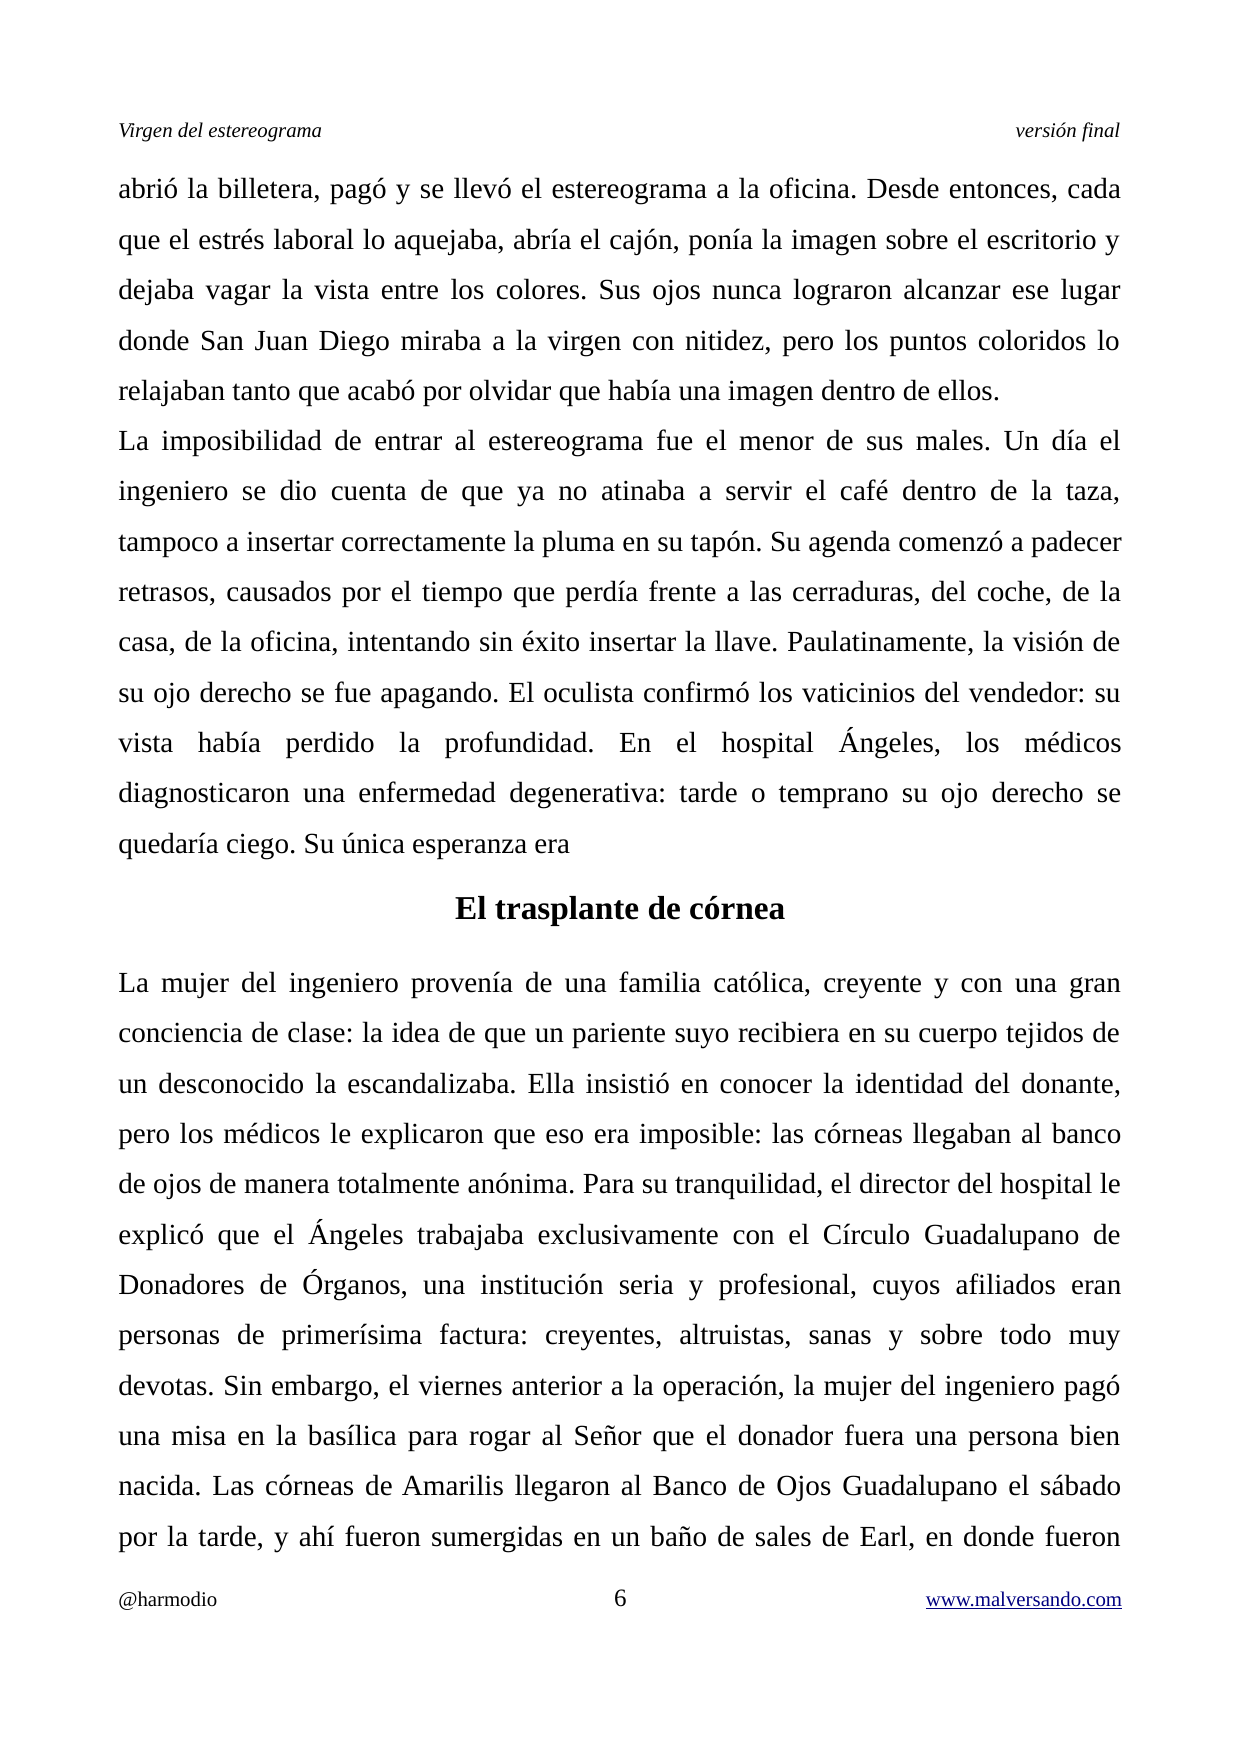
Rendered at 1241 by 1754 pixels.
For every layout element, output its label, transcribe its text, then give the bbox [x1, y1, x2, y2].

text La mujer del ingeniero provenía de una familia católica, creyente y con una gran conciencia de clase: la idea de que un pariente suyo recibiera en su cuerpo tejidos de un desconocido la escandalizaba. Ella insistió en conocer la identidad del donante, pero los médicos le explicaron que eso era imposible: las córneas llegaban al banco de ojos de manera totalmente anónima. Para su tranquilidad, el director del hospital le explicó que el Ángeles trabajaba exclusivamente con el Círculo Guadalupano de Donadores de Órganos, una institución seria y profesional, cuyos afiliados eran personas de primerísima factura: creyentes, altruistas, sanas y sobre todo muy devotas. Sin embargo, el viernes anterior a la operación, la mujer del ingeniero pagó una misa en la basílica para rogar al Señor que el donador fuera una persona bien nacida. Las córneas de Amarilis llegaron al Banco de Ojos Guadalupano el sábado por la tarde, y ahí fueron sumergidas en un baño de sales de Earl, en donde fueron [118, 965, 1122, 1552]
text abrió la billetera, pagó y se llevó el estereograma a la oficina. Desde entonces, cada que el estrés laboral lo aquejaba, abría el cajón, ponía la imagen sobre el escritorio y dejaba vagar la vista entre los colores. Sus ojos nunca lograron alcanzar ese lugar donde San Juan Diego miraba a la virgen con nitidez, pero los puntos coloridos lo relajaban tanto que acabó por olvidar que había una imagen dentro de ellos. [118, 172, 1122, 406]
text La imposibilidad de entrar al estereograma fue el menor de sus males. Un día el ingeniero se dio cuenta de que ya no atinaba a servir el café dentro de la taza, tampoco a insertar correctamente la pluma en su tapón. Su agenda comenzó a padecer retrasos, causados por el tiempo que perdía frente a las cerraduras, del coche, de la casa, de la oficina, intentando sin éxito insertar la llave. Paulatinamente, la visión de su ojo derecho se fue apagando. El oculista confirmó los vaticinios del vendedor: su vista había perdido la profundidad. En el hospital Ángeles, los médicos diagnosticaron una enfermedad degenerativa: tarde o temprano su ojo derecho se quedaría ciego. Su única esperanza era [118, 423, 1122, 859]
text El trasplante de córnea [118, 888, 1122, 927]
